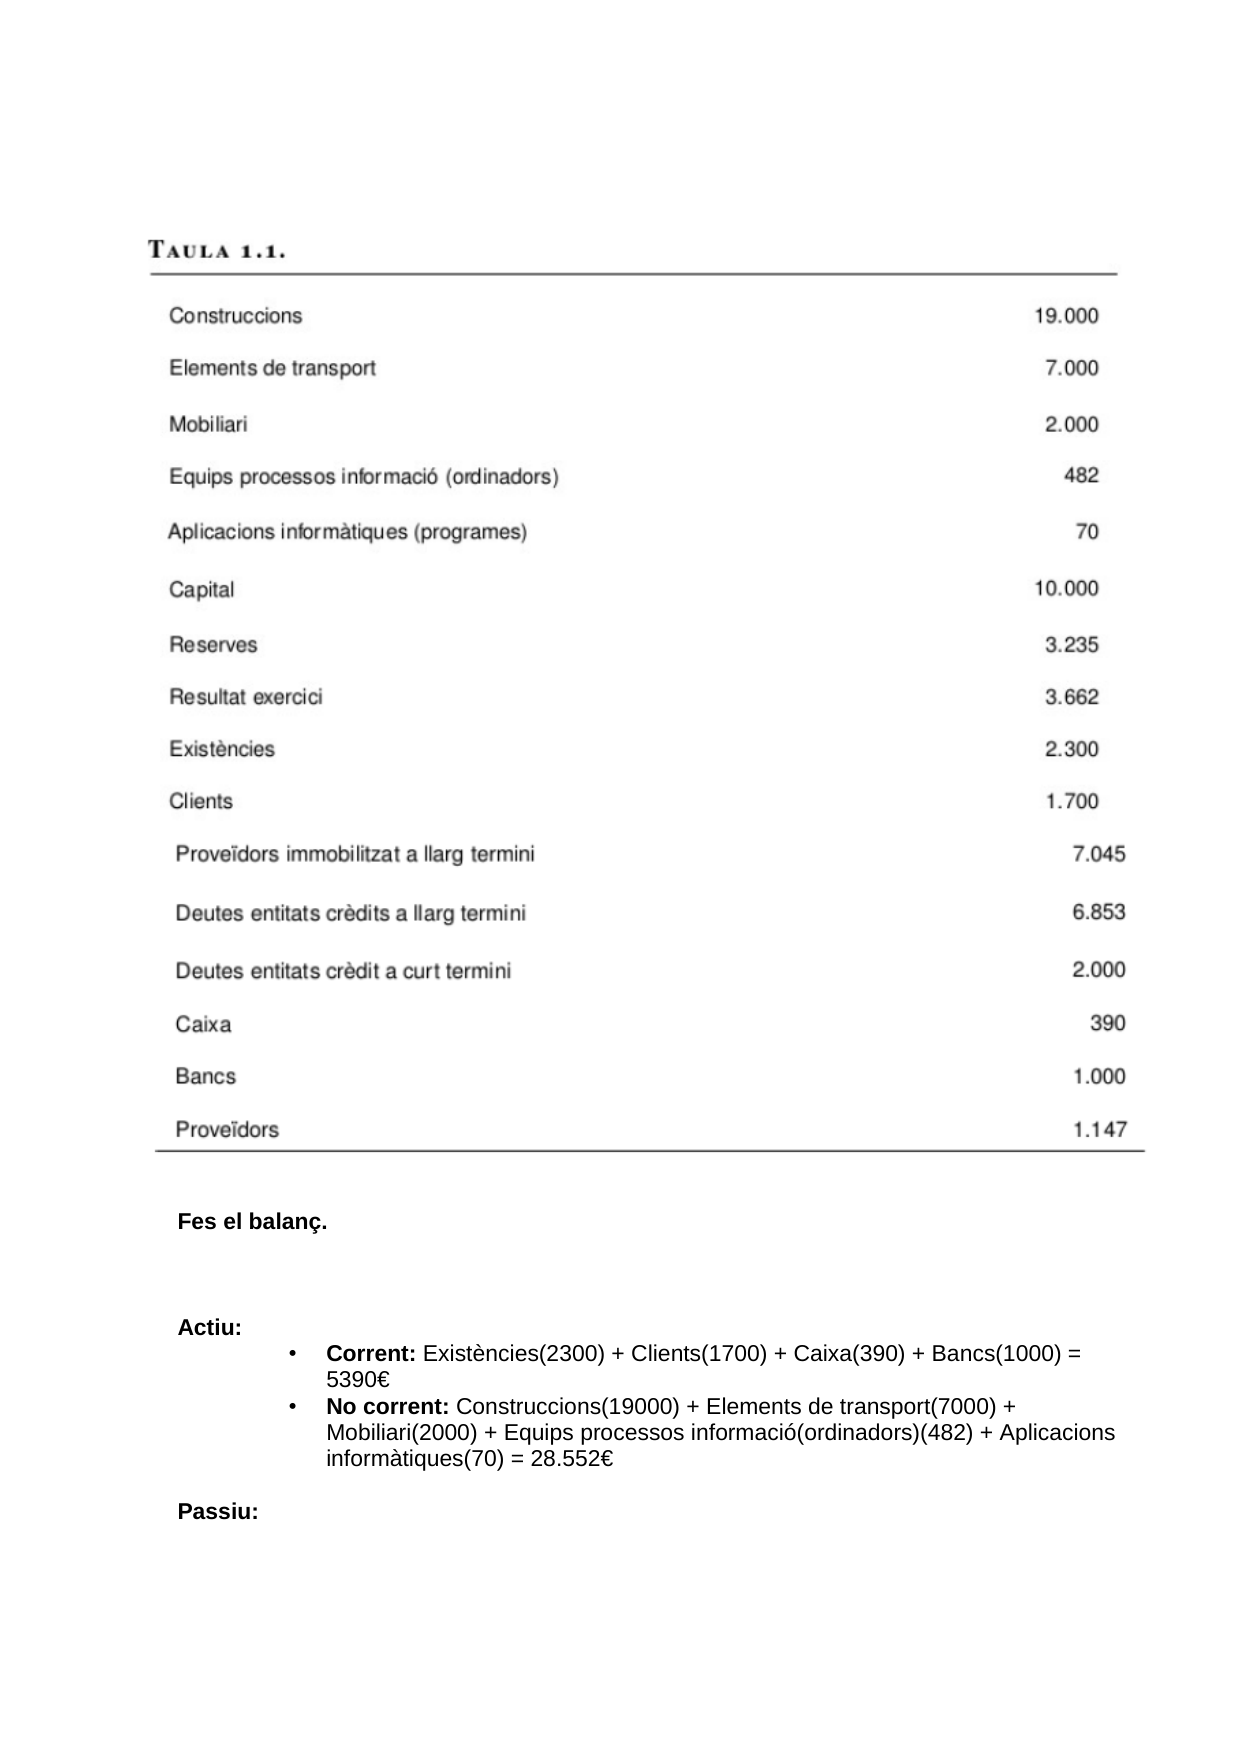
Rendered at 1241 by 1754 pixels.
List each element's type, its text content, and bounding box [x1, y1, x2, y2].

text Fes el balanç. [177, 1208, 1122, 1234]
text Actiu: [177, 1313, 1122, 1340]
list Corrent: Existències(2300) + Clients(1700) + Caixa(390) + Bancs(1000) = 5390€ [288, 1340, 1122, 1393]
text Passiu: [177, 1498, 1122, 1524]
list No corrent: Construccions(19000) + Elements de transport(7000) + Mobiliari(2000) + Equips processos informació(ordinadors)(482) + Aplicacions informàtiques(70) = 28.552€ [288, 1393, 1122, 1472]
